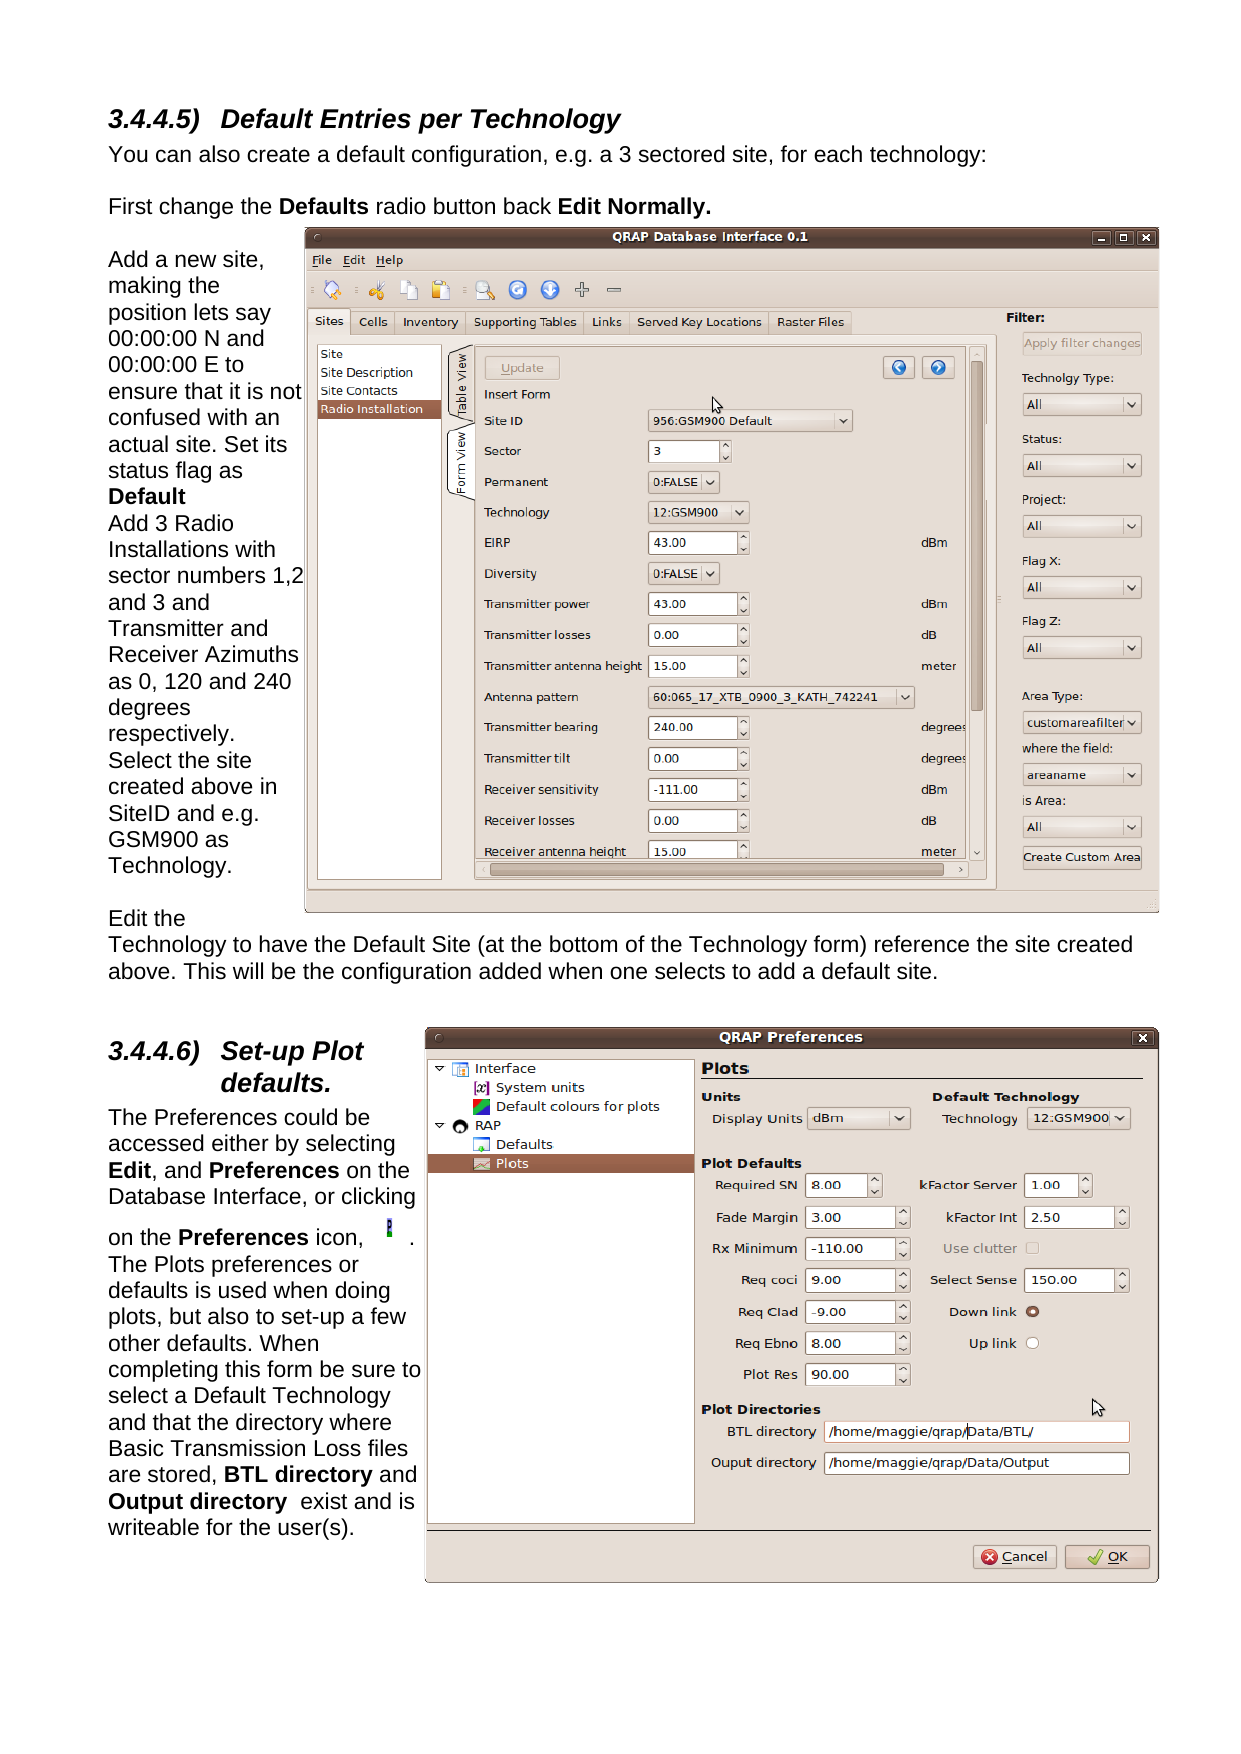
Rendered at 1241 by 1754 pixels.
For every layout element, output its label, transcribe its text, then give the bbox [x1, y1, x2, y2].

text First change the Defaults radio button back Edit Normally. [108, 193, 1156, 220]
subtitle Set-up Plot defaults. [108, 1035, 424, 1098]
picture [386, 1218, 393, 1237]
picture [304, 227, 1160, 913]
text Edit the Technology to have the Default Site (at the bottom of the Technology form) reference the site created above. This will be the configuration added when one selects to add a default site. [108, 905, 1156, 984]
text Add a new site, making the position lets say 00:00:00 N and 00:00:00 E to ensure that it is not confused with an actual site. Set its status flag as Default [108, 246, 304, 509]
picture [424, 1027, 1160, 1583]
subtitle Default Entries per Technology [108, 103, 1156, 134]
text Add 3 Radio Installations with sector numbers 1,2 and 3 and Transmitter and Receiver Azimuths as 0, 120 and 240 degrees respectively. Select the site created above in SiteID and e.g. GSM900 as Technology. [108, 509, 304, 878]
text The Plots preferences or defaults is used when doing plots, but also to set-up a few other defaults. When completing this form be sure to select a Default Technology and that the directory where Basic Transmission Loss files are stored, BTL directory and Output directory exist and is writeable for the user(s). [108, 1251, 424, 1541]
text You can also create a default configuration, e.g. a 3 sectored site, for each technology: [108, 141, 1156, 167]
text The Preferences could be accessed either by selecting Edit, and Preferences on the Database Interface, or clicking on the Preferences icon, . [108, 1104, 424, 1251]
